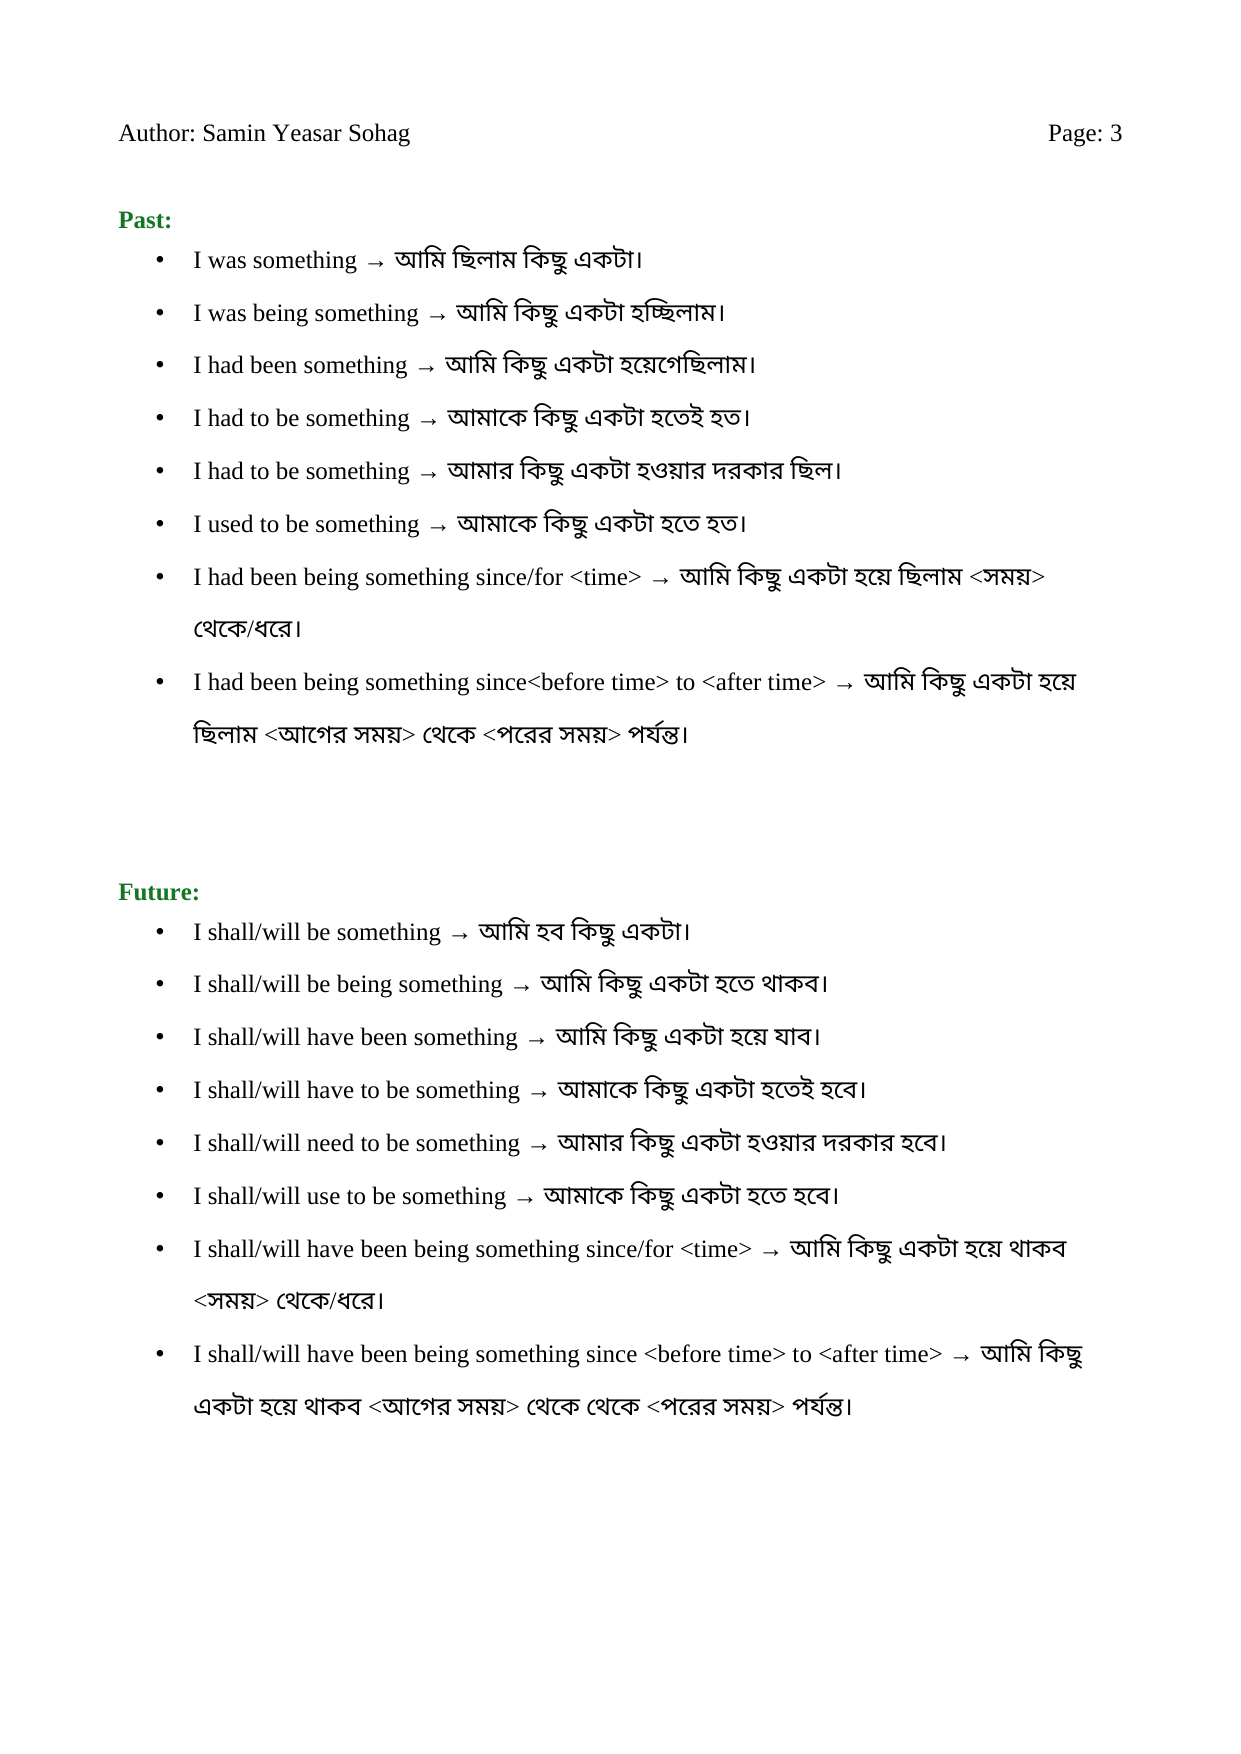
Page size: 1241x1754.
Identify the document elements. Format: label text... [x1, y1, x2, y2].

list I shall/will be something → আমি হব কিছু একটা। [156, 906, 1122, 958]
list I shall/will need to be something → আমার কিছু একটা হওয়ার দরকার হবে। [156, 1117, 1122, 1170]
list I had been being something since/for <time> → আমি কিছু একটা হয়ে ছিলাম <সময়> থেকে/ধরে। [156, 551, 1122, 656]
text Future: [118, 877, 1122, 906]
list I had been being something since<before time> to <after time> → আমি কিছু একটা হয়ে ছিলাম <আগের সময়> থেকে <পরের সময়> পর্যন্ত। [156, 656, 1122, 762]
list I was being something → আমি কিছু একটা হচ্ছিলাম। [156, 287, 1122, 339]
list I had been something → আমি কিছু একটা হয়েগেছিলাম। [156, 339, 1122, 392]
list I used to be something → আমাকে কিছু একটা হতে হত। [156, 498, 1122, 551]
list I shall/will have to be something → আমাকে কিছু একটা হতেই হবে। [156, 1064, 1122, 1117]
list I shall/will be being something → আমি কিছু একটা হতে থাকব। [156, 958, 1122, 1011]
text Past: [118, 205, 1122, 234]
list I shall/will have been being something since/for <time> → আমি কিছু একটা হয়ে থাকব <সময়> থেকে/ধরে। [156, 1223, 1122, 1328]
list I had to be something → আমাকে কিছু একটা হতেই হত। [156, 392, 1122, 445]
list I shall/will use to be something → আমাকে কিছু একটা হতে হবে। [156, 1170, 1122, 1223]
list I was something → আমি ছিলাম কিছু একটা। [156, 234, 1122, 287]
list I shall/will have been being something since <before time> to <after time> → আমি কিছু একটা হয়ে থাকব <আগের সময়> থেকে থেকে <পরের সময়> পর্যন্ত। [156, 1328, 1122, 1434]
list I shall/will have been something → আমি কিছু একটা হয়ে যাব। [156, 1011, 1122, 1064]
list I had to be something → আমার কিছু একটা হওয়ার দরকার ছিল। [156, 445, 1122, 498]
